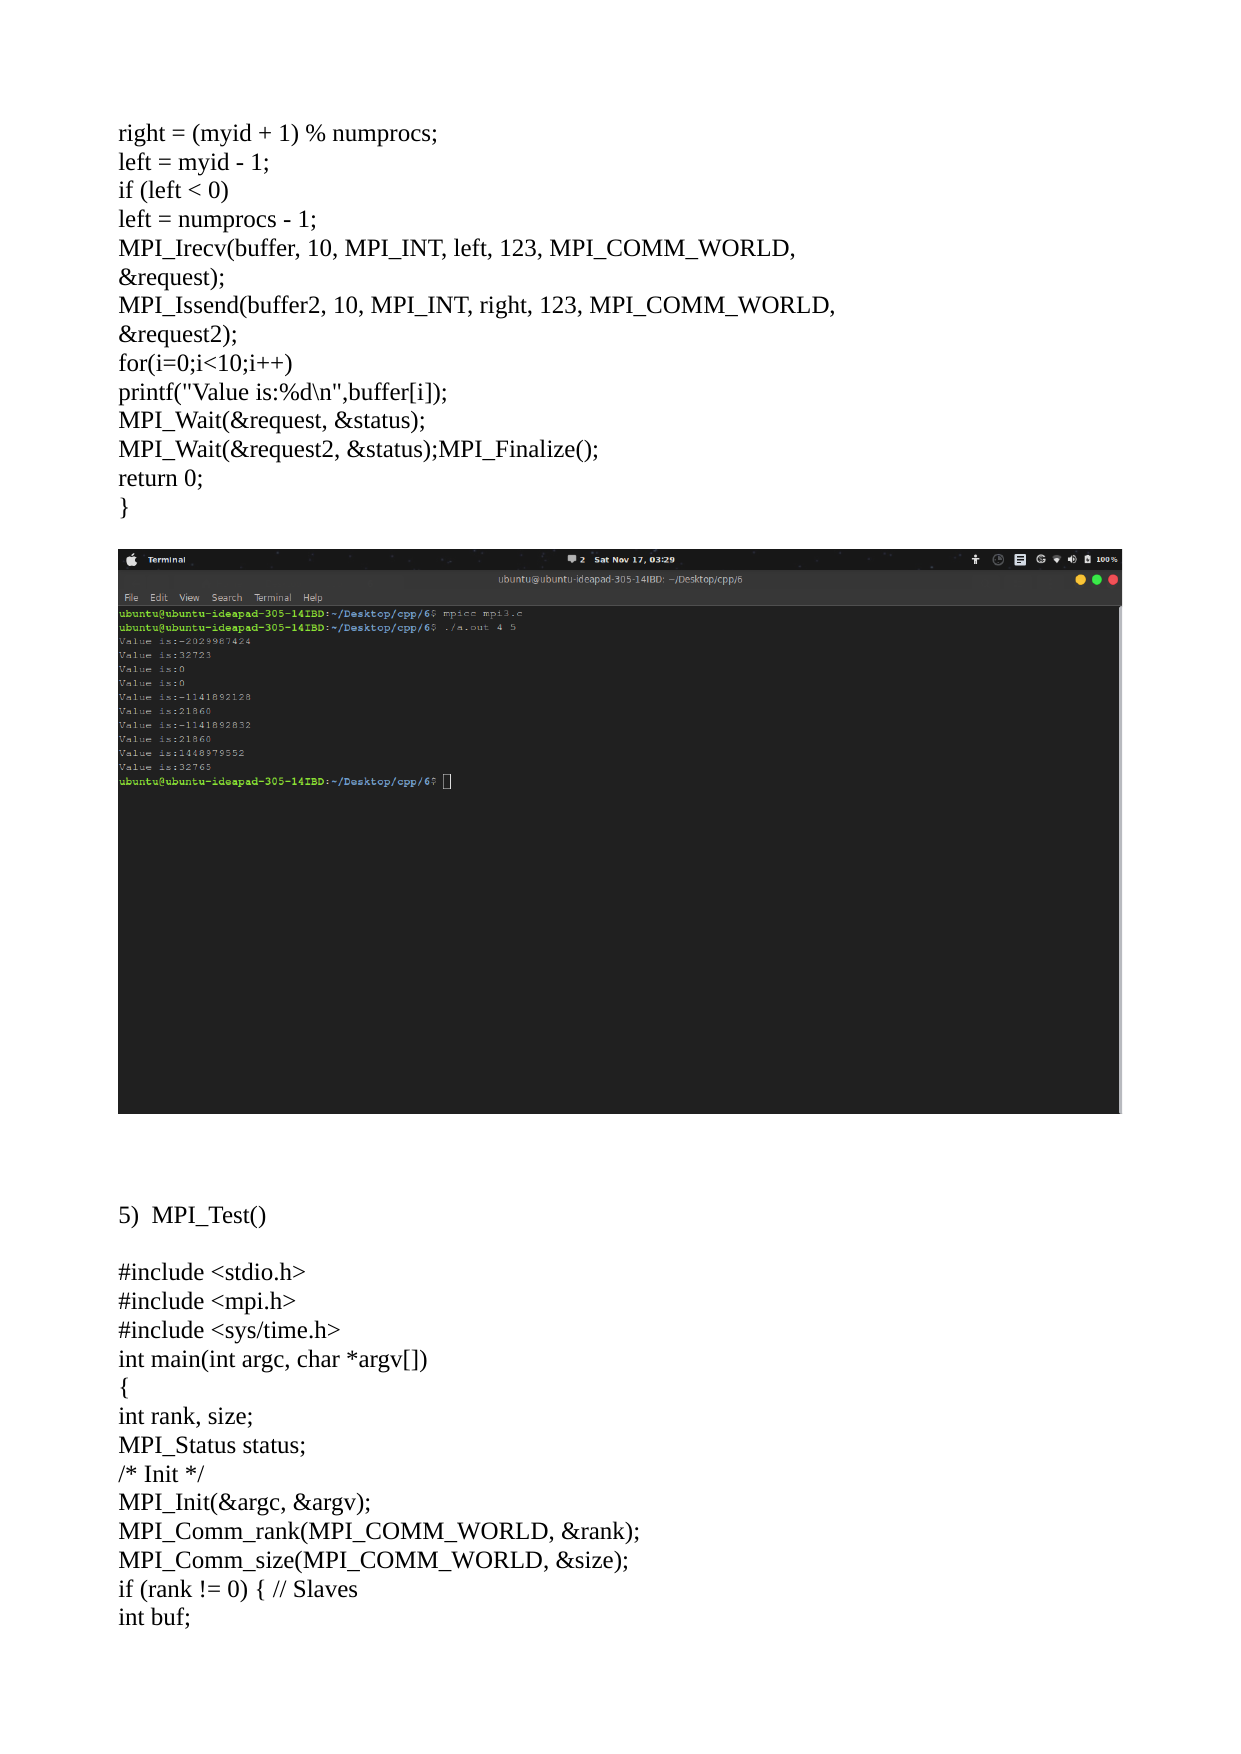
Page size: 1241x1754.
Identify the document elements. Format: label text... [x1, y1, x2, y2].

text MPI_Comm_rank(MPI_COMM_WORLD, &rank); [118, 1516, 1122, 1545]
text right = (myid + 1) % numprocs; [118, 118, 1122, 147]
text MPI_Irecv(buffer, 10, MPI_INT, left, 123, MPI_COMM_WORLD, [118, 233, 1122, 262]
text #include <stdio.h> [118, 1257, 1122, 1286]
text #include <mpi.h> [118, 1286, 1122, 1315]
text #include <sys/time.h> [118, 1315, 1122, 1344]
picture [118, 549, 1123, 1114]
text for(i=0;i<10;i++) [118, 348, 1122, 377]
text MPI_Status status; [118, 1430, 1122, 1459]
text 5) ​ MPI_Test() [118, 1200, 1122, 1229]
text { [118, 1372, 1122, 1401]
text } [118, 492, 1122, 521]
text int rank, size; [118, 1401, 1122, 1430]
text &request2); [118, 319, 1122, 348]
text MPI_Wait(&request, &status); [118, 406, 1122, 434]
text int buf; [118, 1602, 1122, 1631]
text if (left < 0) [118, 176, 1122, 204]
text printf("Value is:%d\n",buffer[i]); [118, 377, 1122, 406]
text return 0; [118, 463, 1122, 492]
text if (rank != 0) { // Slaves [118, 1574, 1122, 1602]
text /* Init */ [118, 1459, 1122, 1487]
text MPI_Issend(buffer2, 10, MPI_INT, right, 123, MPI_COMM_WORLD, [118, 291, 1122, 319]
text &request); [118, 262, 1122, 291]
text MPI_Init(&argc, &argv); [118, 1487, 1122, 1516]
text int main(int argc, char *argv[]) [118, 1344, 1122, 1372]
text left = numprocs - 1; [118, 204, 1122, 233]
text MPI_Comm_size(MPI_COMM_WORLD, &size); [118, 1545, 1122, 1574]
text MPI_Wait(&request2, &status);MPI_Finalize(); [118, 434, 1122, 463]
text left = myid - 1; [118, 147, 1122, 176]
